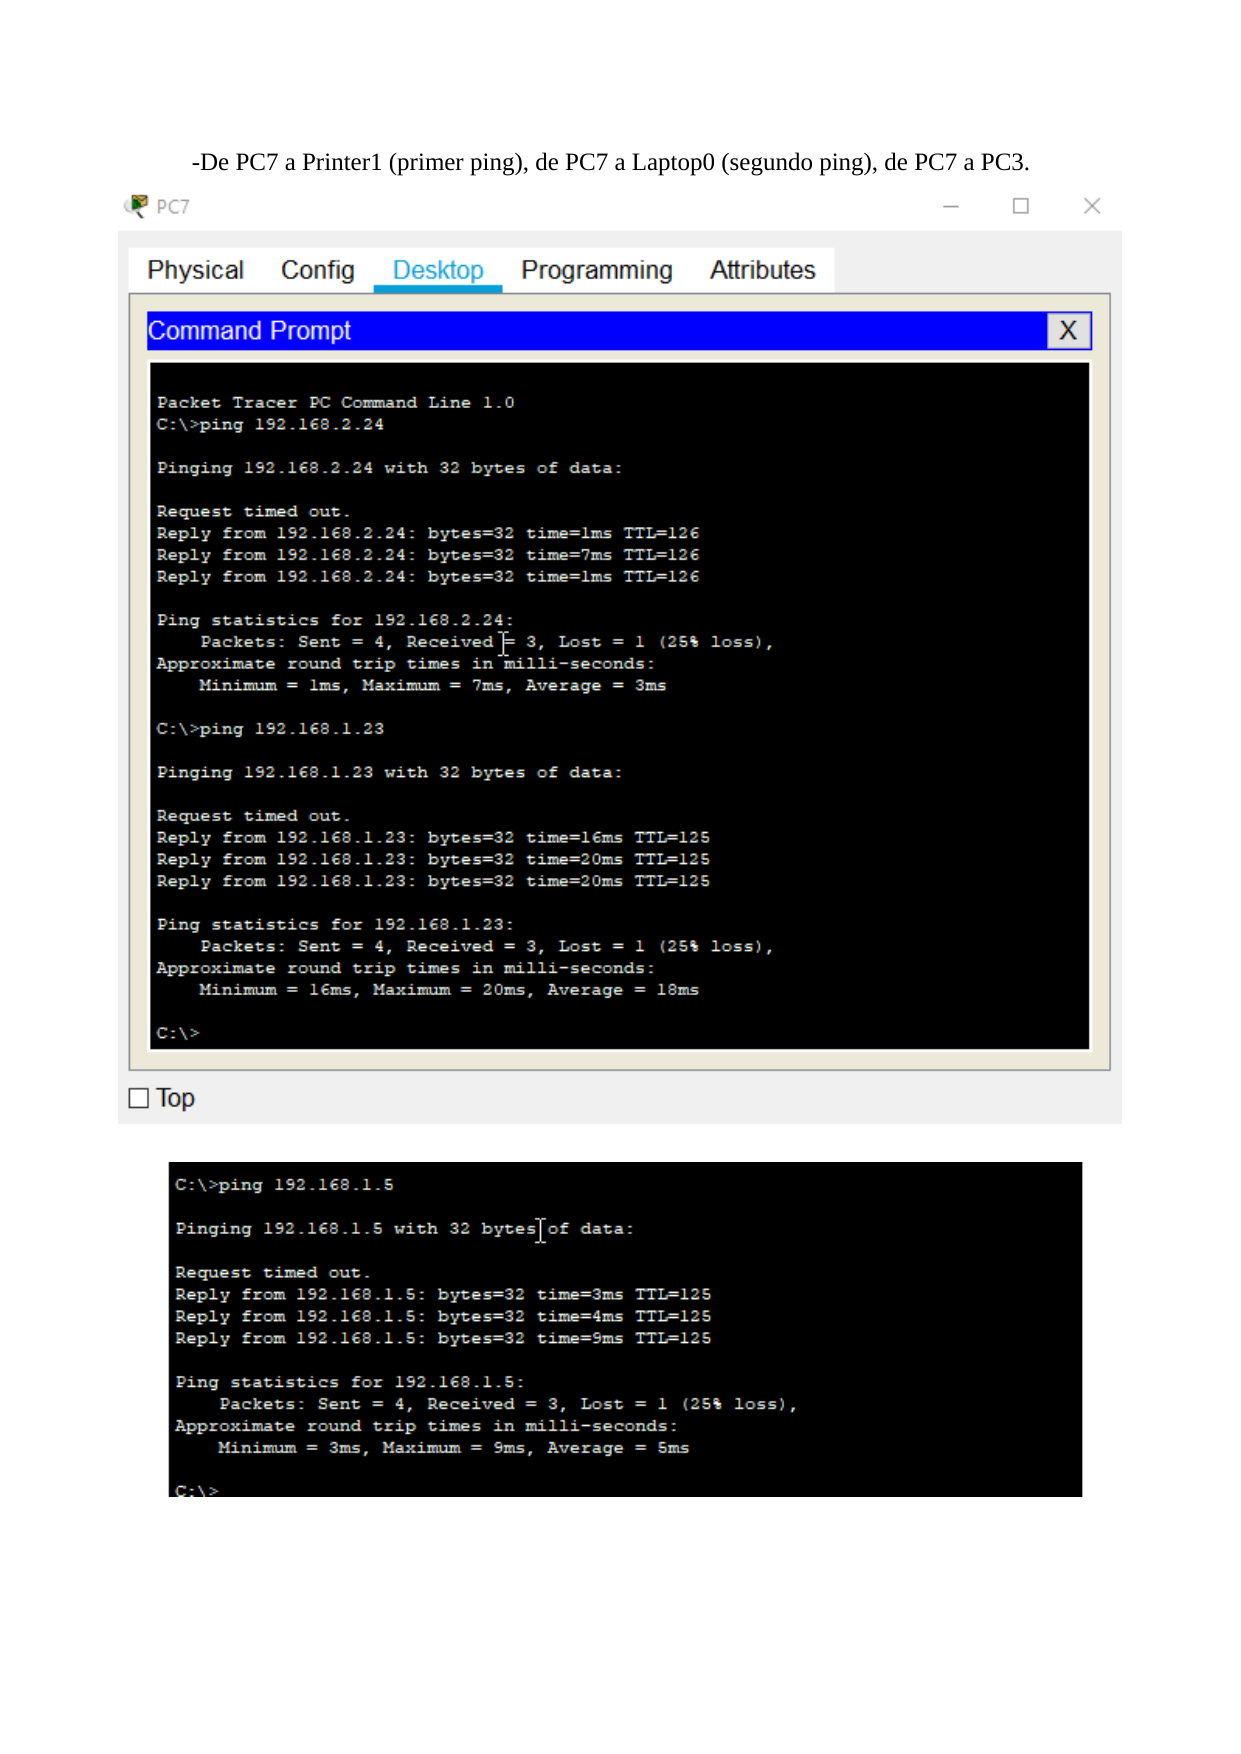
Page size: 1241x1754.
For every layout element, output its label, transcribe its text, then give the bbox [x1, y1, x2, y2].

picture [118, 189, 1122, 1124]
picture [166, 1162, 1083, 1497]
text -De PC7 a Printer1 (primer ping), de PC7 a Laptop0 (segundo ping), de PC7 a PC3. [118, 147, 1122, 176]
